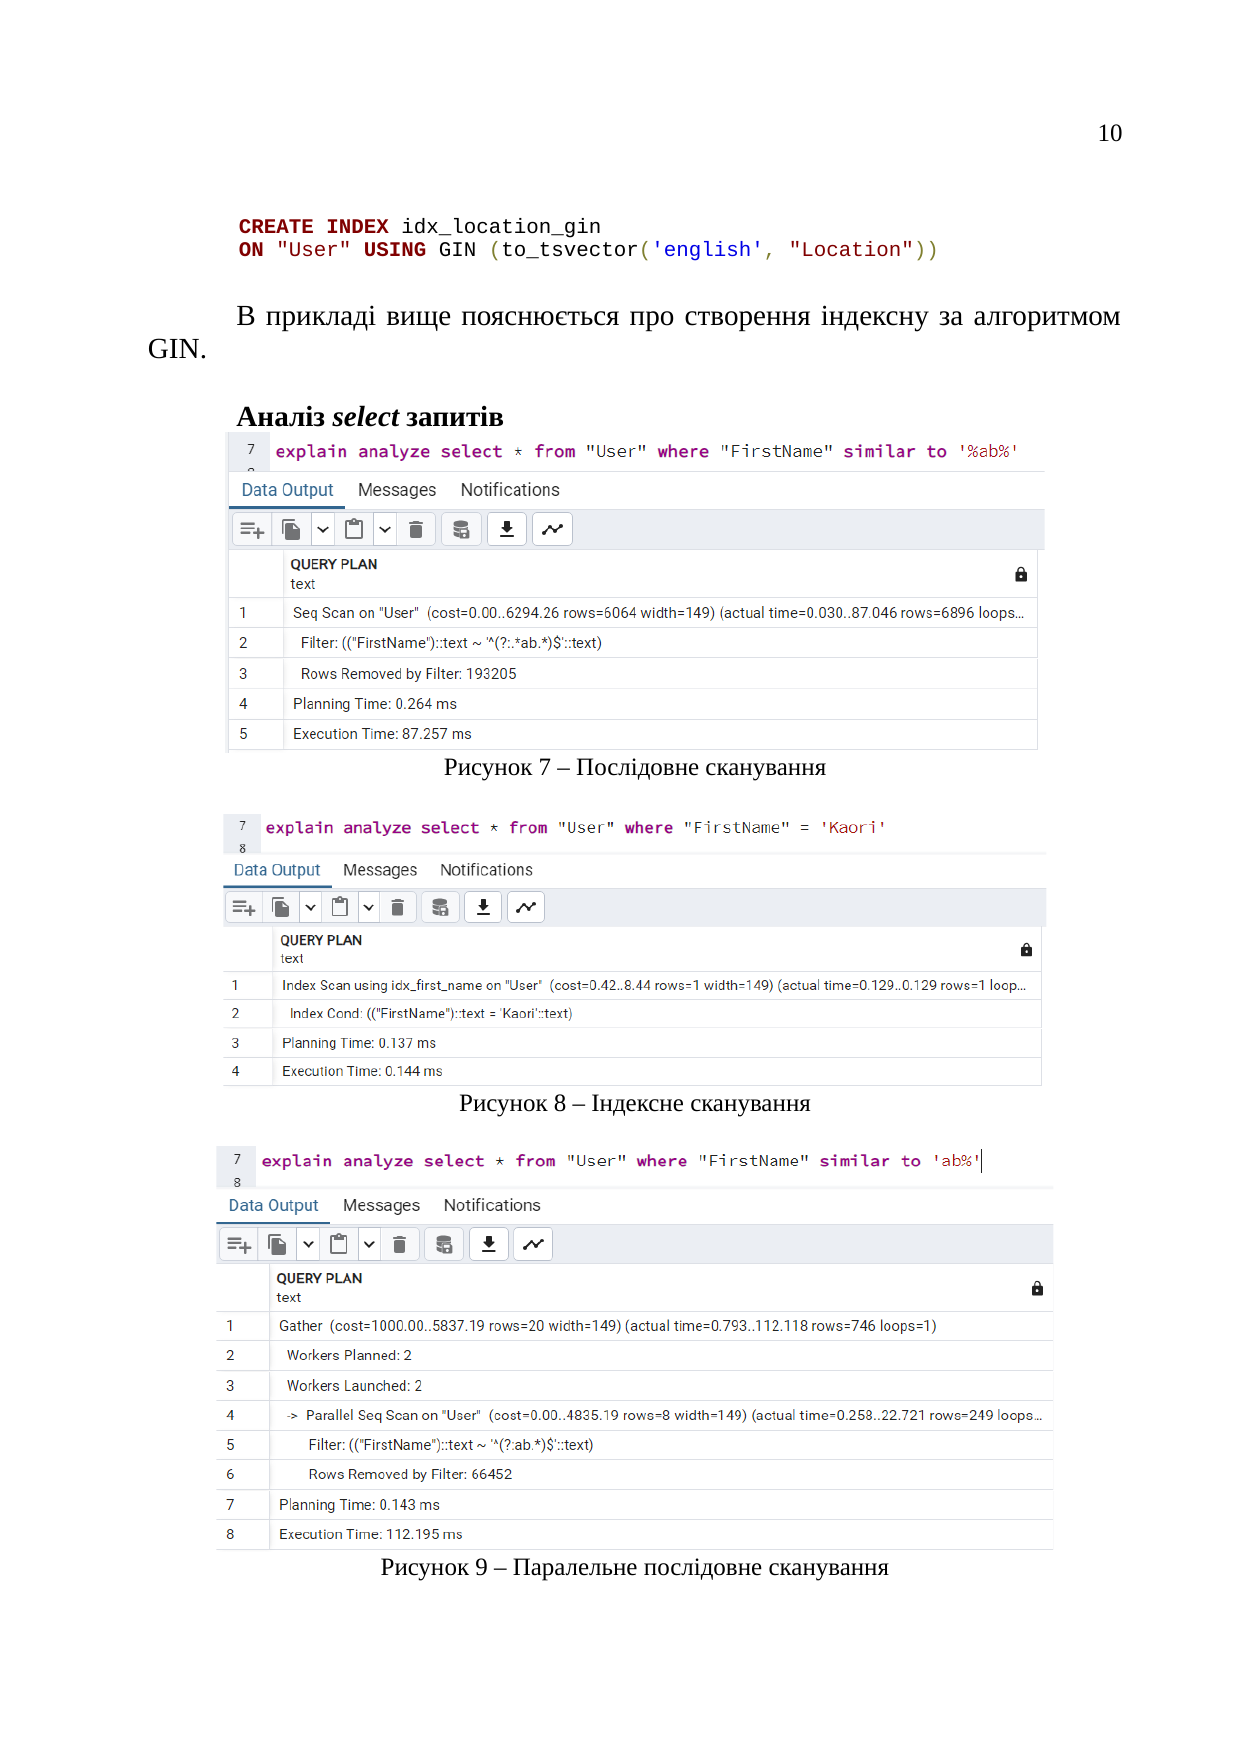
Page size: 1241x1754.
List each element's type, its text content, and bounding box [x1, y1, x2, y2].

picture [216, 1146, 1054, 1552]
text Аналіз select запитів [148, 399, 1122, 432]
text Рисунок 8 ‒ Індексне сканування [148, 1088, 1122, 1117]
table_header CREATE INDEX idx_location_gin ON "User" USING GIN (to_tsvector('english', "Location")) [233, 210, 1123, 298]
picture [223, 814, 1047, 1089]
text В прикладі вище пояснюється про створення індексну за алгоритмом GIN. [148, 298, 1122, 365]
text Рисунок 7 ‒ Послідовне сканування [148, 752, 1122, 781]
text Рисунок 9 ‒ Паралельне послідовне сканування [148, 1552, 1122, 1581]
picture [225, 432, 1045, 753]
